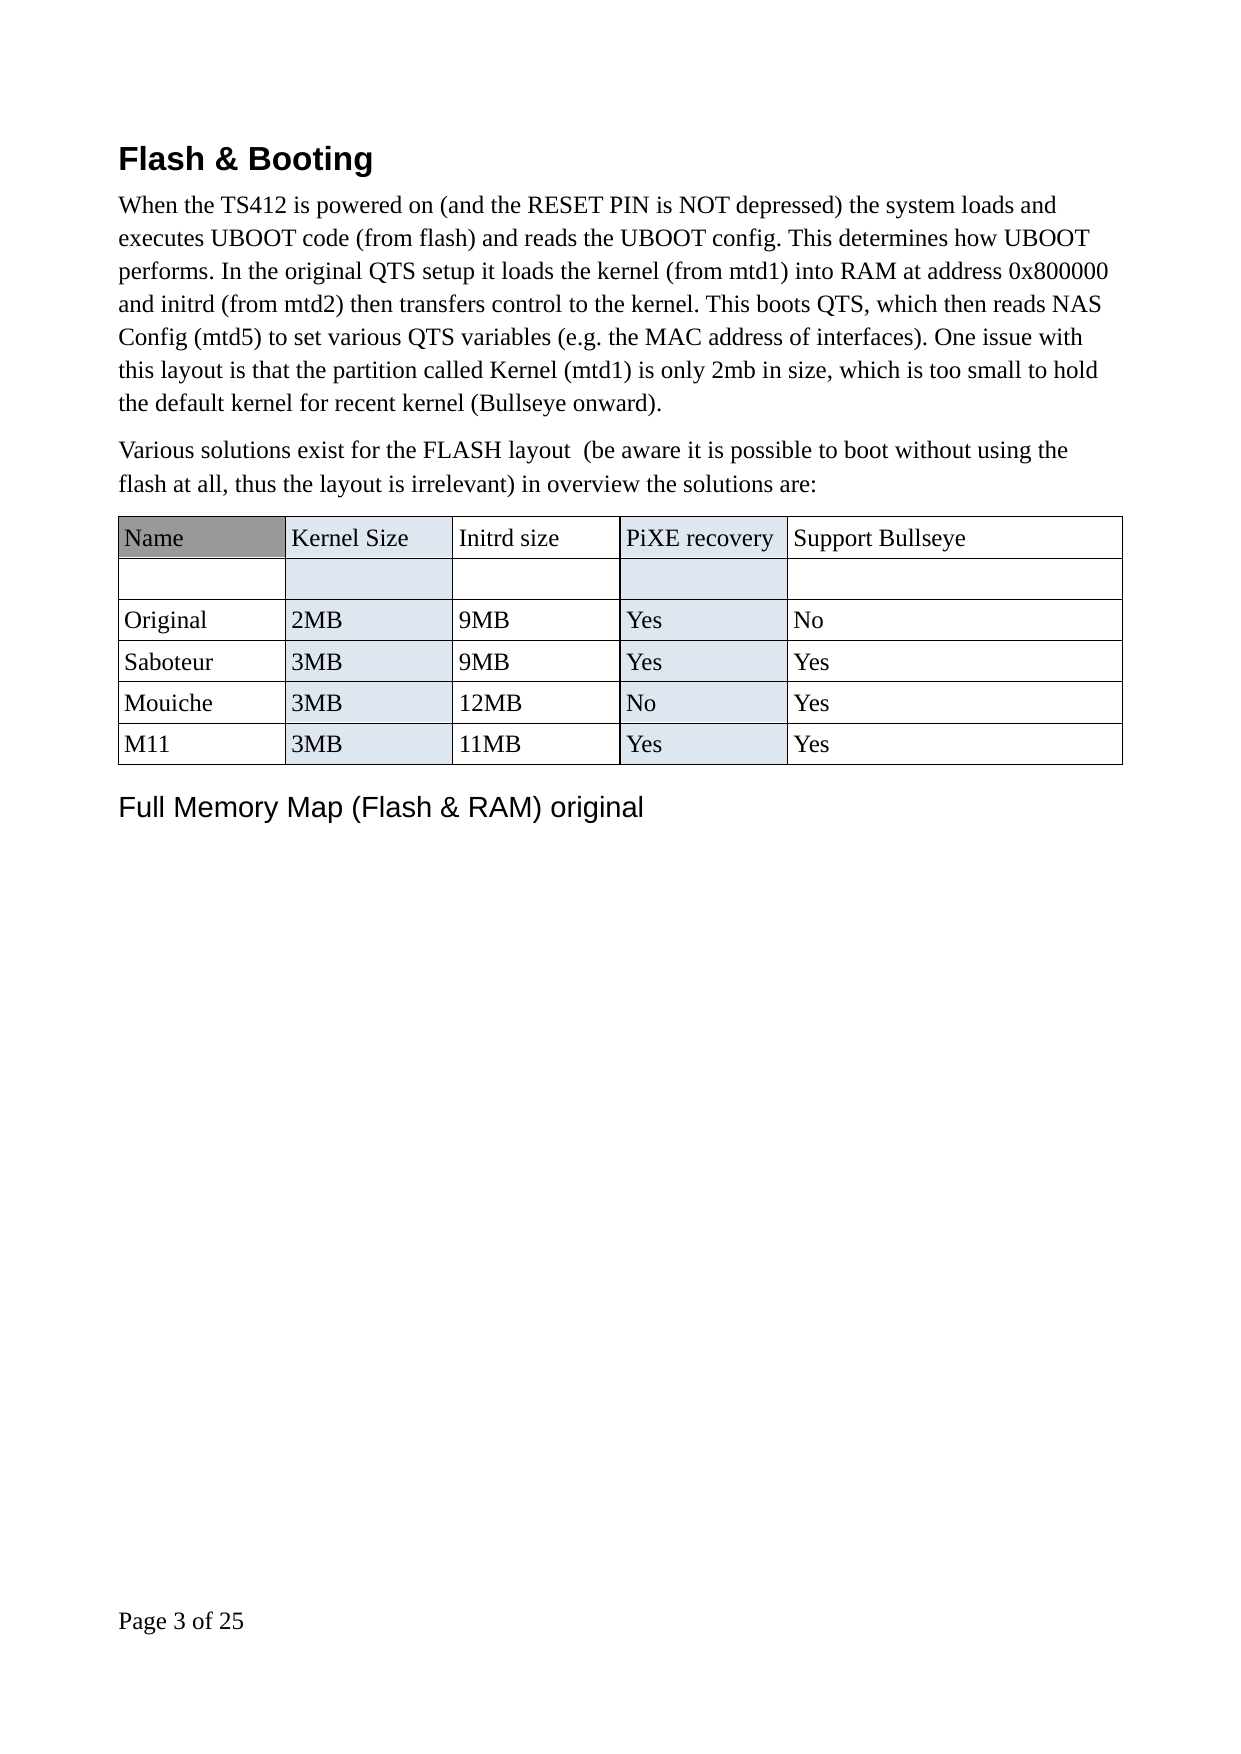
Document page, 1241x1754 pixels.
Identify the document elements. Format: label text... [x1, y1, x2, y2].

table_cell Yes [788, 641, 1122, 681]
table_cell 9MB [453, 600, 619, 640]
table_cell [453, 559, 619, 599]
table_cell 3MB [286, 682, 452, 722]
table_cell [621, 559, 787, 599]
table_header PiXE recovery [621, 517, 787, 557]
table_cell Yes [621, 641, 787, 681]
table_cell Original [119, 600, 285, 640]
table_header Name [119, 517, 285, 557]
table_cell 3MB [286, 641, 452, 681]
table_cell M11 [119, 724, 285, 764]
subtitle Flash & Booting [118, 139, 1122, 177]
table_cell [788, 559, 1122, 599]
table_cell 2MB [286, 600, 452, 640]
table_cell 3MB [286, 724, 452, 764]
table_header Kernel Size [286, 517, 452, 557]
table_header Initrd size [453, 517, 619, 557]
table_cell No [788, 600, 1122, 640]
table_cell Yes [621, 724, 787, 764]
table_cell 12MB [453, 682, 619, 722]
table_cell Yes [788, 682, 1122, 722]
text Various solutions exist for the FLASH layout (be aware it is possible to boot without using the flash at all, thus the layout is irrelevant) in overview the solutions are: [118, 436, 1122, 497]
table_cell Yes [621, 600, 787, 640]
table_cell No [621, 682, 787, 722]
text When the TS412 is powered on (and the RESET PIN is NOT depressed) the system loads and executes UBOOT code (from flash) and reads the UBOOT config. This determines how UBOOT performs. In the original QTS setup it loads the kernel (from mtd1) into RAM at address 0x800000 and initrd (from mtd2) then transfers control to the kernel. This boots QTS, which then reads NAS Config (mtd5) to set various QTS variables (e.g. the MAC address of interfaces). One issue with this layout is that the partition called Kernel (mtd1) is only 2mb in size, which is too small to hold the default kernel for recent kernel (Bullseye onward). [118, 190, 1122, 417]
table_cell 9MB [453, 641, 619, 681]
subtitle Full Memory Map (Flash & RAM) original [118, 790, 1122, 823]
table_cell Mouiche [119, 682, 285, 722]
table_cell [286, 559, 452, 599]
table_cell [119, 559, 285, 599]
table_cell Yes [788, 724, 1122, 764]
table_cell Saboteur [119, 641, 285, 681]
table_header Support Bullseye [788, 517, 1122, 557]
table_cell 11MB [453, 724, 619, 764]
